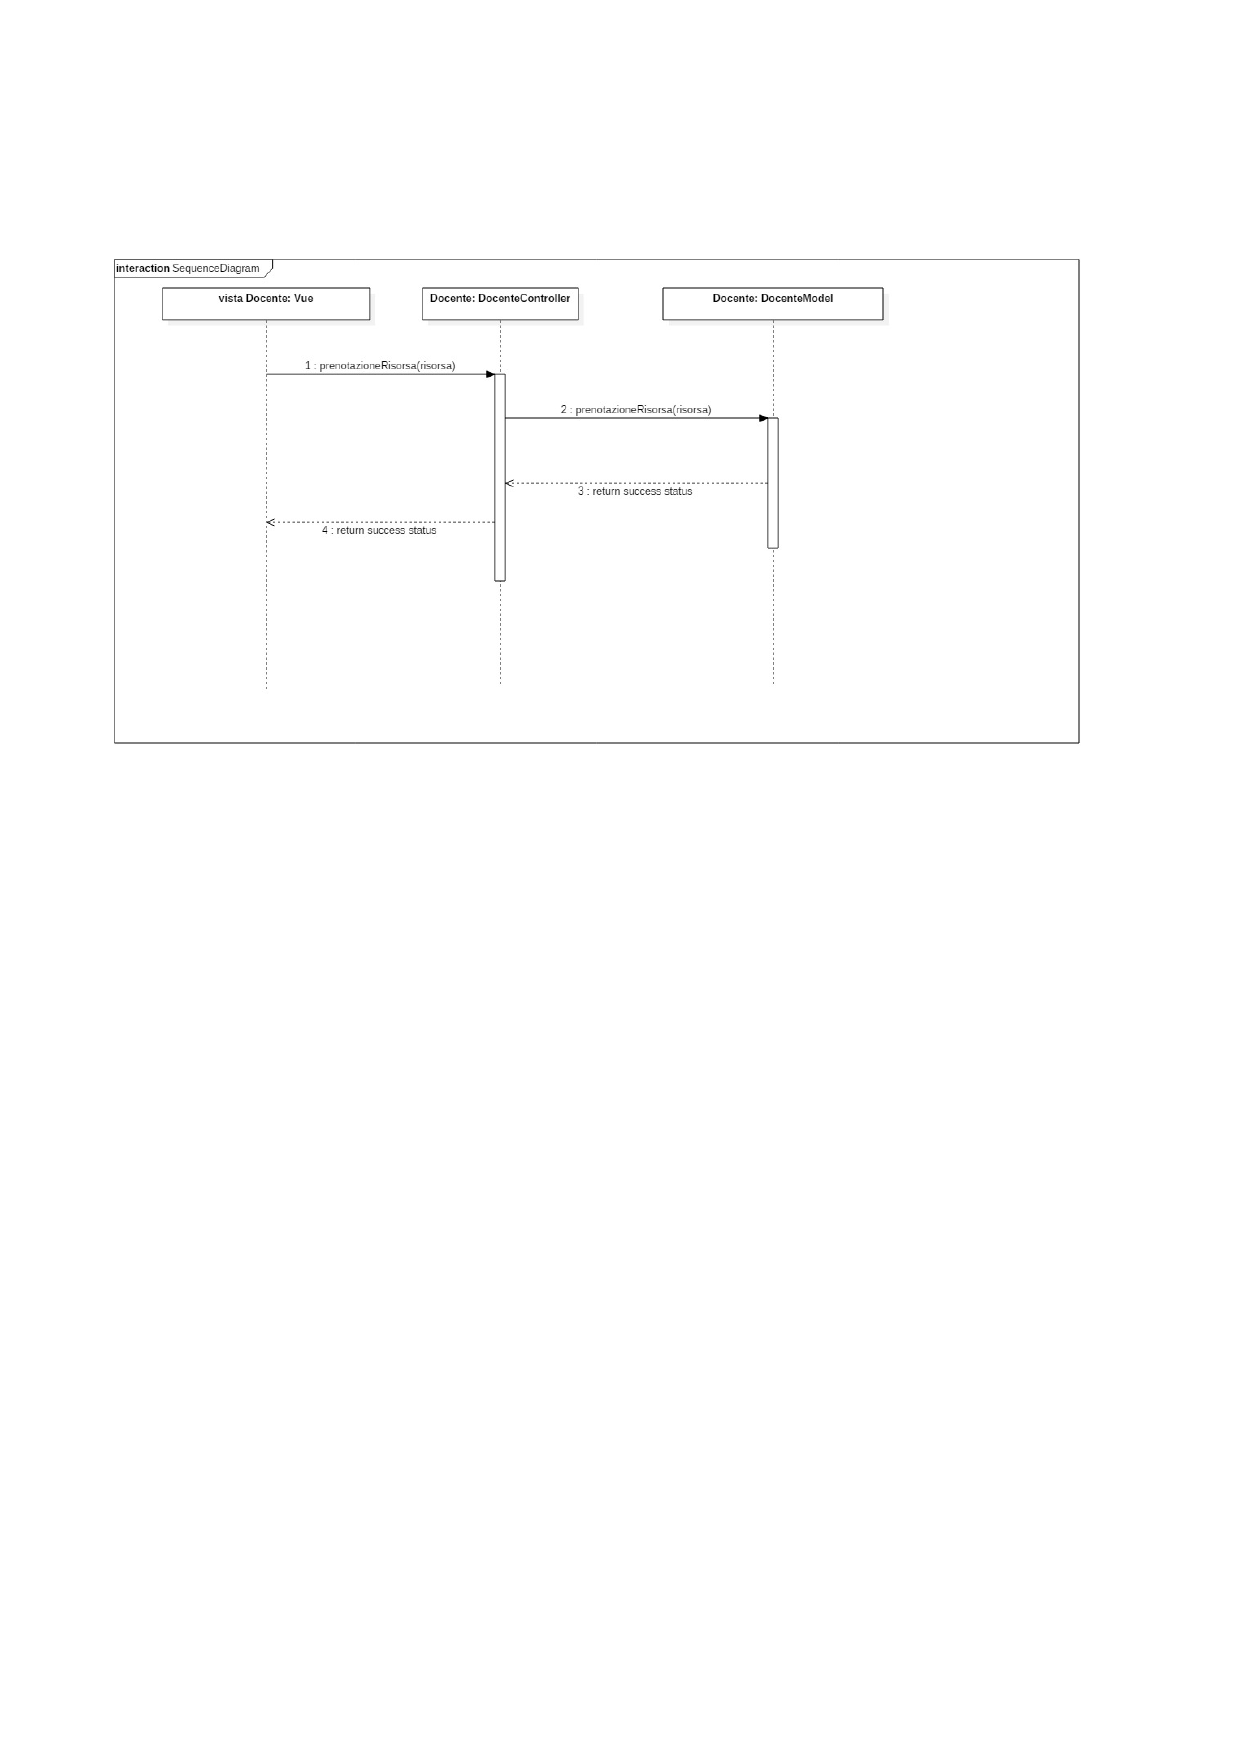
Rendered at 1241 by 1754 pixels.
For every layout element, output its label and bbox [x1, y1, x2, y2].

picture [106, 251, 1111, 775]
